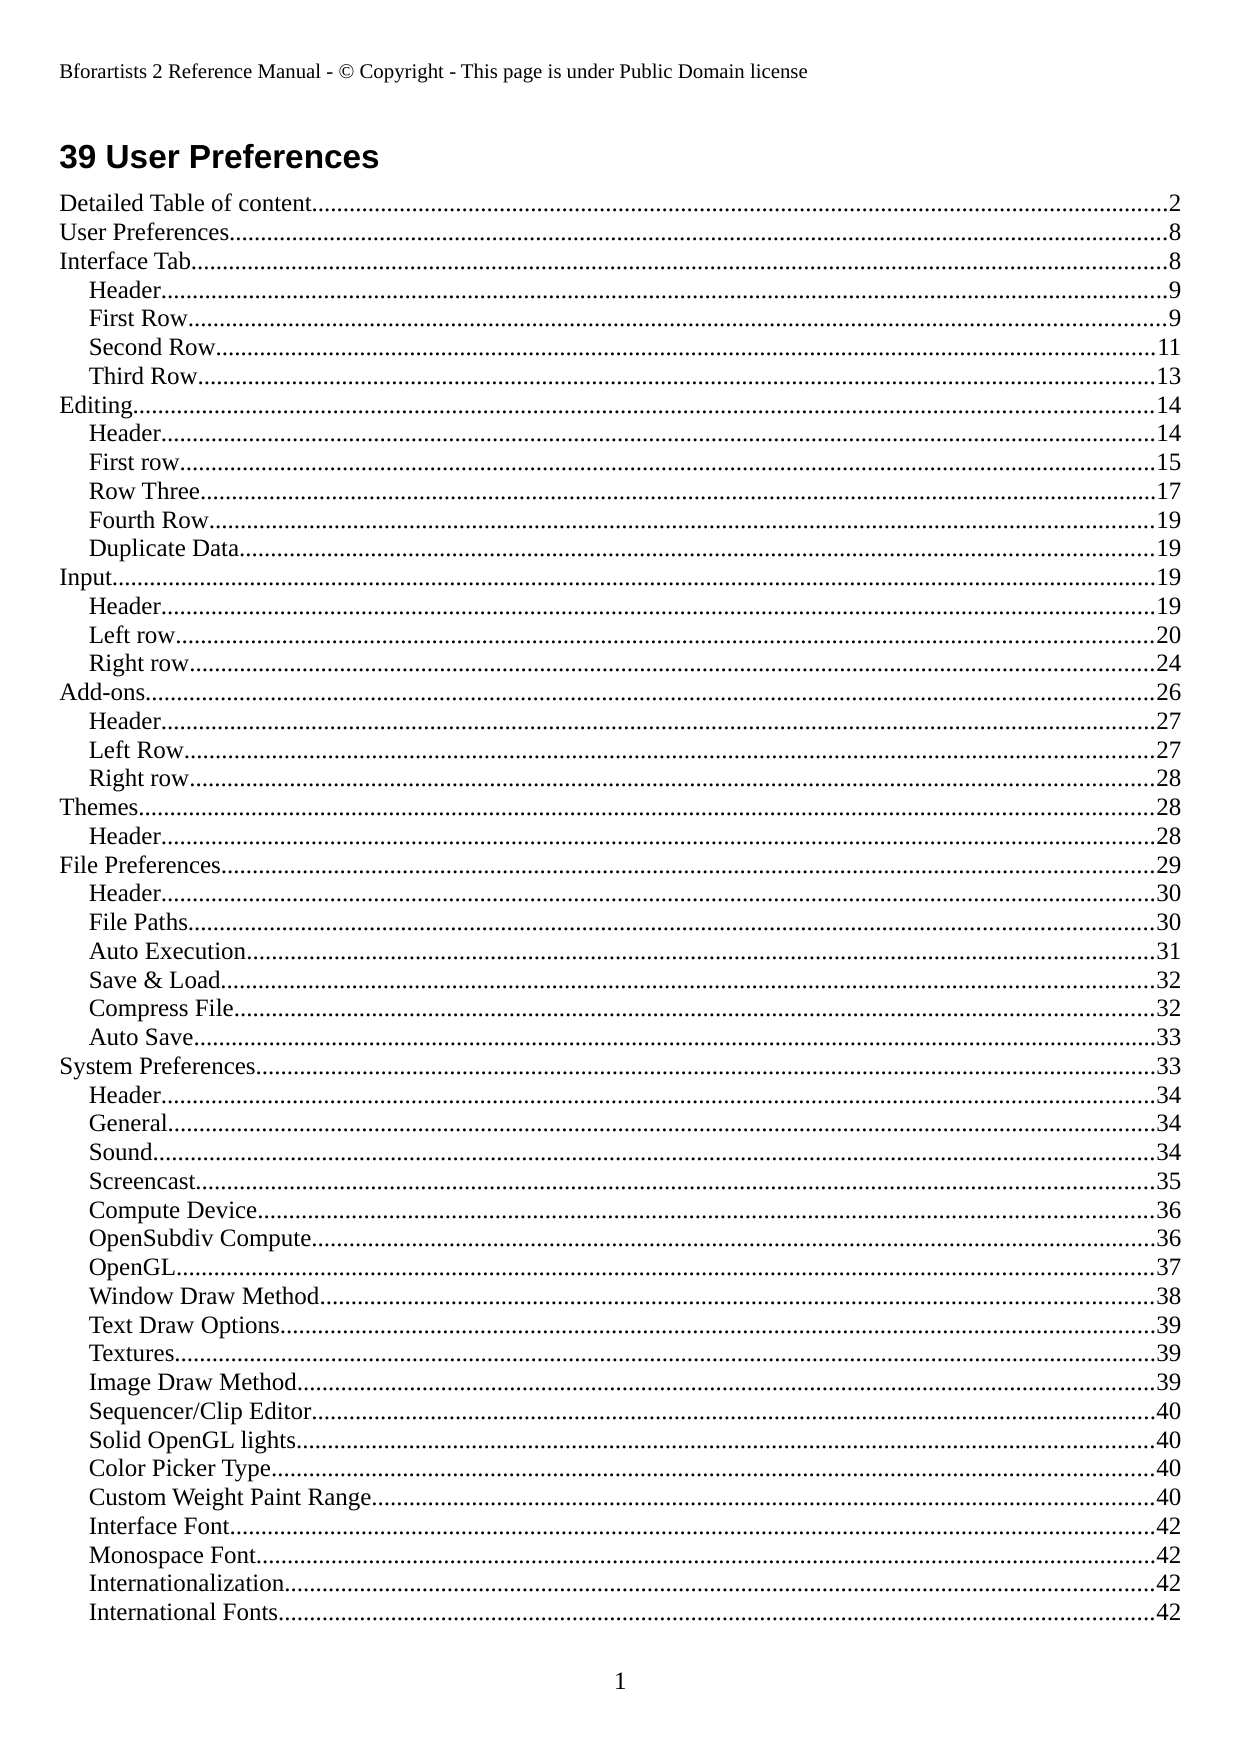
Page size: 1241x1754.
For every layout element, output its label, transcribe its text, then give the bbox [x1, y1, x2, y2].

text Solid OpenGL lights 40 [88, 1425, 1181, 1453]
text Auto Execution 31 [88, 936, 1181, 965]
text System Preferences 33 [59, 1051, 1181, 1080]
text Detailed Table of content 2 [59, 188, 1181, 217]
text General 34 [88, 1108, 1181, 1137]
text Input 19 [59, 562, 1181, 591]
text Auto Save 33 [88, 1022, 1181, 1051]
text Fourth Row 19 [88, 505, 1181, 533]
text Interface Tab 8 [59, 246, 1181, 275]
text Left Row 27 [88, 735, 1181, 763]
subtitle 39 User Preferences [59, 138, 1181, 176]
text Compress File 32 [88, 993, 1181, 1022]
text Themes 28 [59, 792, 1181, 821]
text Right row 28 [88, 763, 1181, 792]
text Save & Load 32 [88, 965, 1181, 993]
text Internationalization 42 [88, 1568, 1181, 1597]
text OpenGL 37 [88, 1252, 1181, 1281]
text Add-ons 26 [59, 677, 1181, 706]
text OpenSubdiv Compute 36 [88, 1223, 1181, 1252]
text Image Draw Method 39 [88, 1367, 1181, 1396]
text First row 15 [88, 447, 1181, 476]
text International Fonts 42 [88, 1597, 1181, 1626]
text Header 19 [88, 591, 1181, 620]
text File Paths 30 [88, 907, 1181, 936]
text Left row 20 [88, 620, 1181, 648]
text Header 27 [88, 706, 1181, 735]
text Window Draw Method 38 [88, 1281, 1181, 1310]
text Header 9 [88, 275, 1181, 303]
text Header 28 [88, 821, 1181, 850]
text Interface Font 42 [88, 1511, 1181, 1540]
text Row Three 17 [88, 476, 1181, 505]
text Third Row 13 [88, 361, 1181, 390]
text File Preferences 29 [59, 850, 1181, 878]
text User Preferences 8 [59, 217, 1181, 246]
text Color Picker Type 40 [88, 1453, 1181, 1482]
text First Row 9 [88, 303, 1181, 332]
text Screencast 35 [88, 1166, 1181, 1195]
text Header 30 [88, 878, 1181, 907]
text Custom Weight Paint Range 40 [88, 1482, 1181, 1511]
text Monospace Font 42 [88, 1540, 1181, 1568]
text Sequencer/Clip Editor 40 [88, 1396, 1181, 1425]
text Second Row 11 [88, 332, 1181, 361]
text Header 14 [88, 418, 1181, 447]
text Header 34 [88, 1080, 1181, 1108]
text Compute Device 36 [88, 1195, 1181, 1223]
text Duplicate Data 19 [88, 533, 1181, 562]
text Textures 39 [88, 1338, 1181, 1367]
text Editing 14 [59, 390, 1181, 418]
text Text Draw Options 39 [88, 1310, 1181, 1338]
text Right row 24 [88, 648, 1181, 677]
text Sound 34 [88, 1137, 1181, 1166]
